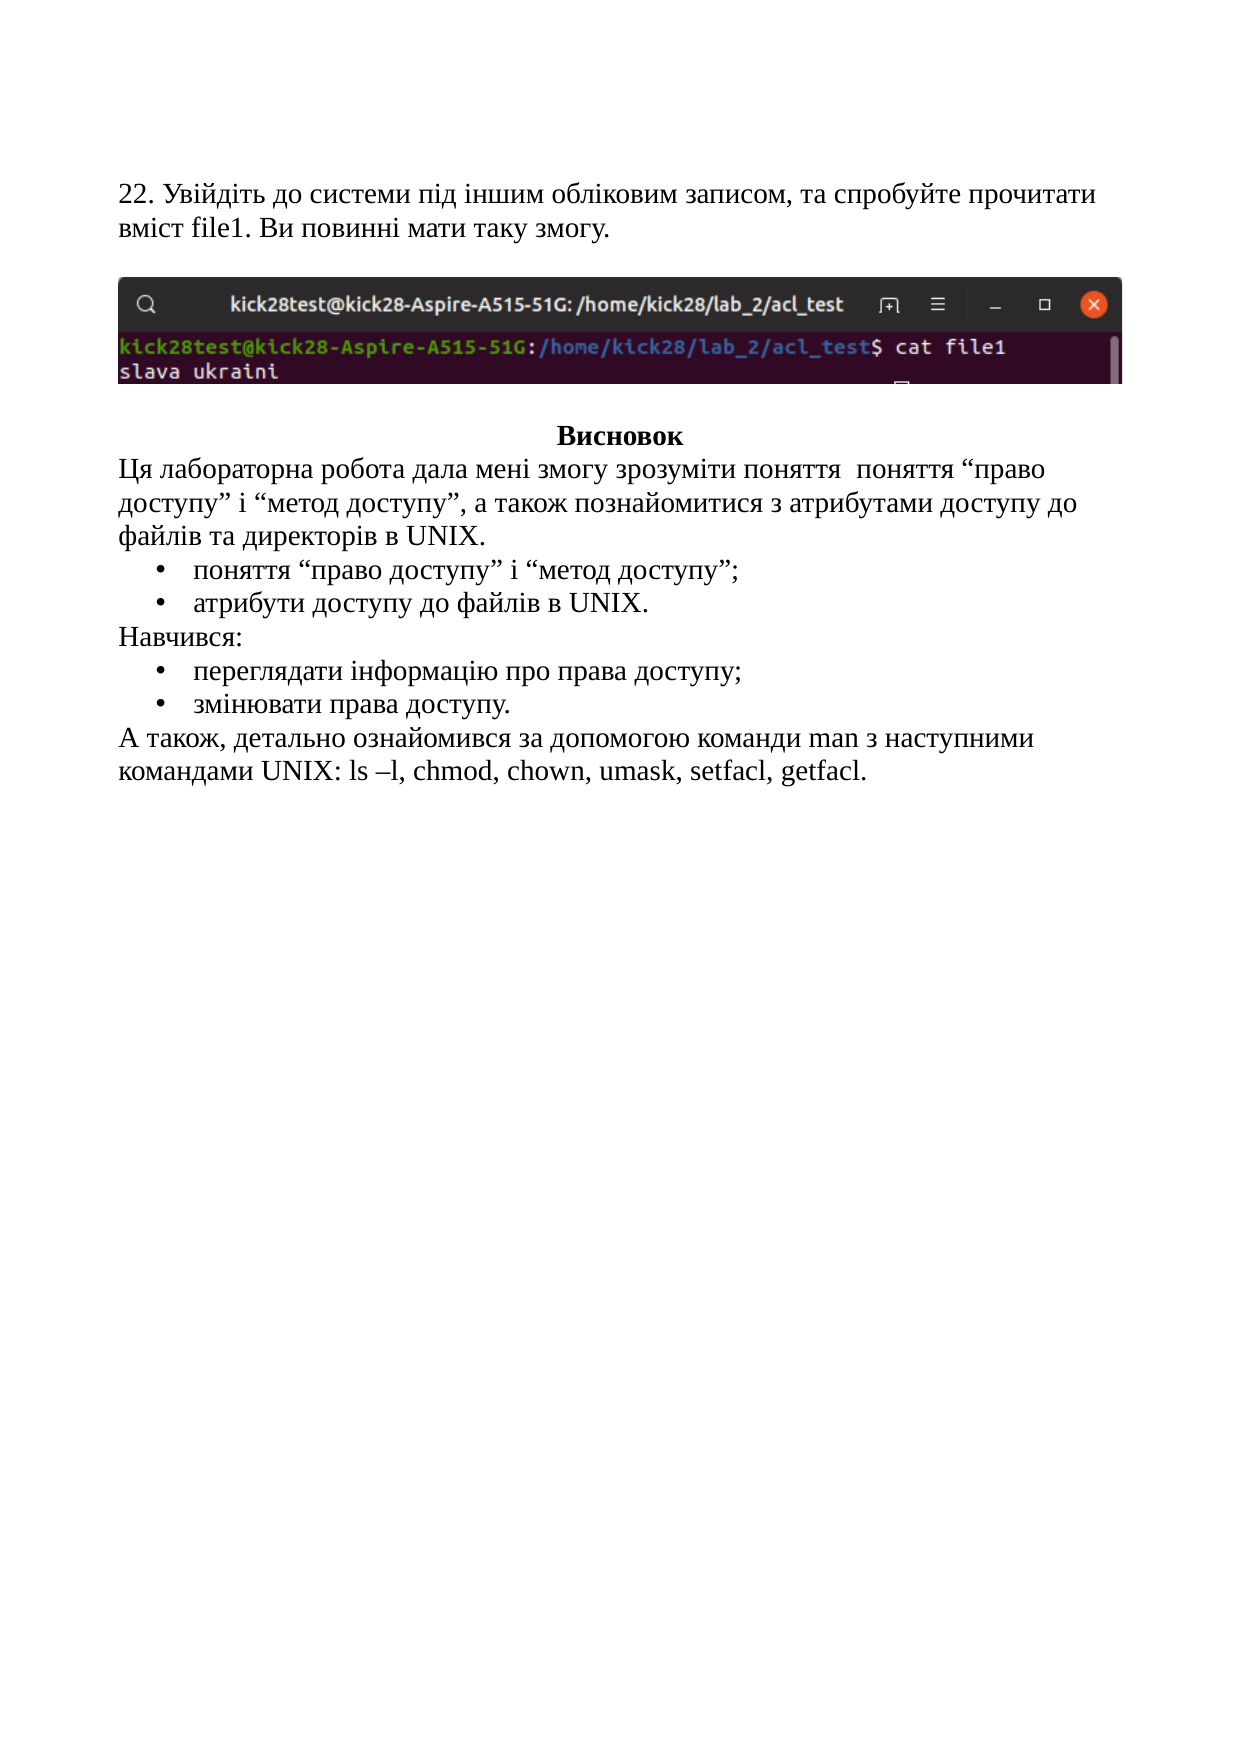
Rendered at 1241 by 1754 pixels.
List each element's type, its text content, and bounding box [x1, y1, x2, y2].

text 22. Увійдіть до системи під іншим обліковим записом, та спробуйте прочитати вміст file1. Ви повинні мати таку змогу. [118, 176, 1122, 243]
picture [118, 277, 1123, 384]
list змінювати права доступу. [156, 686, 1122, 720]
list переглядати інформацію про права доступу; [156, 653, 1122, 686]
text Ця лабораторна робота дала мені змогу зрозуміти поняття поняття “право доступу” і “метод доступу”, а також познайомитися з атрибутами доступу до файлів та директорів в UNIX. [118, 451, 1122, 552]
text Висновок [118, 418, 1122, 451]
text Навчився: [118, 619, 1122, 653]
list атрибути доступу до файлів в UNIX. [156, 585, 1122, 619]
text А також, детально ознайомився за допомогою команди man з наступними командами UNIX: ls –l, chmod, chown, umask, setfacl, getfacl. [118, 720, 1122, 787]
list поняття “право доступу” і “метод доступу”; [156, 552, 1122, 585]
